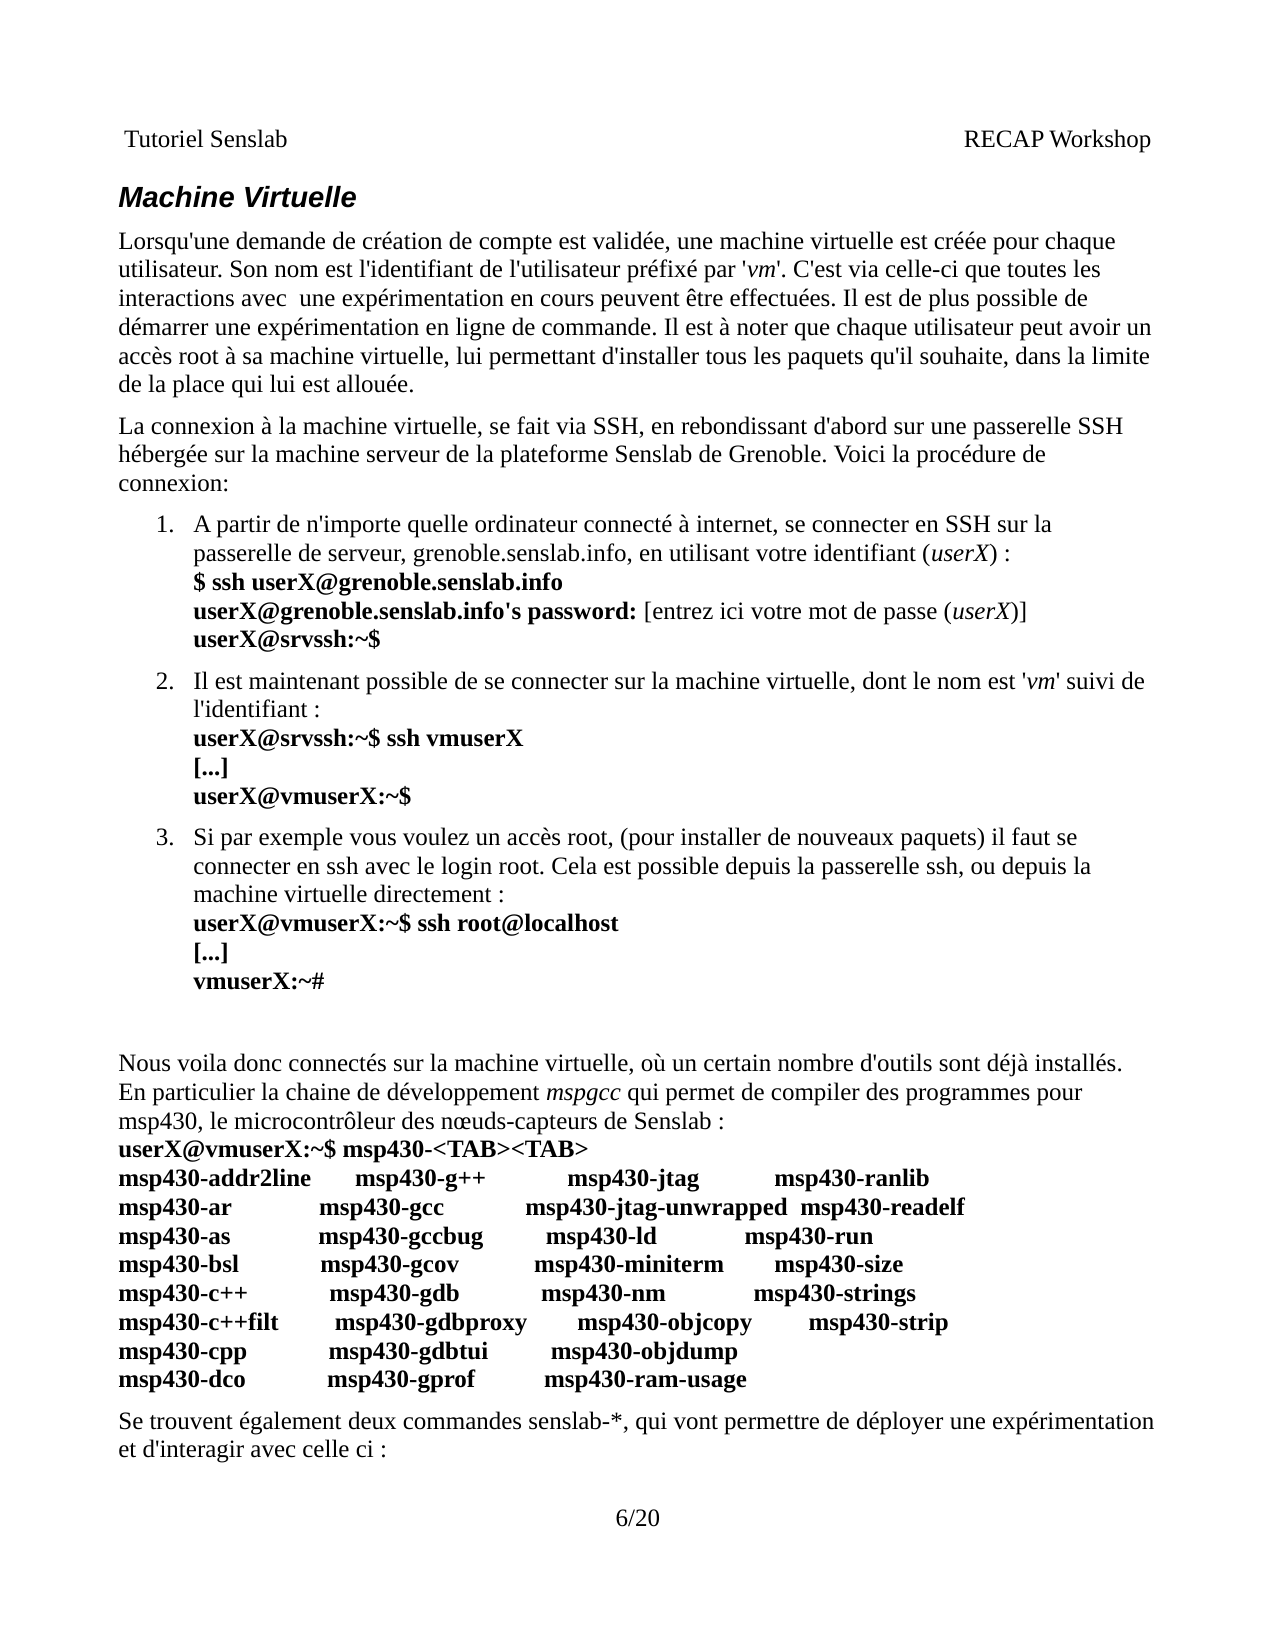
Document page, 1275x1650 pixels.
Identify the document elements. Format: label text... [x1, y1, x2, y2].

text Se trouvent également deux commandes senslab-*, qui vont permettre de déployer une expérimentation et d'interagir avec celle ci : [118, 1406, 1157, 1463]
text La connexion à la machine virtuelle, se fait via SSH, en rebondissant d'abord sur une passerelle SSH hébergée sur la machine serveur de la plateforme Senslab de Grenoble. Voici la procédure de connexion: [118, 411, 1157, 497]
list A partir de n'importe quelle ordinateur connecté à internet, se connecter en SSH sur la passerelle de serveur, grenoble.senslab.info, en utilisant votre identifiant (userX) : $ ssh userX@grenoble.senslab.info userX@grenoble.senslab.info's password: [entrez ici votre mot de passe (userX)] userX@srvssh:~$ [156, 509, 1157, 653]
list Il est maintenant possible de se connecter sur la machine virtuelle, dont le nom est 'vm' suivi de l'identifiant : userX@srvssh:~$ ssh vmuserX [...] userX@vmuserX:~$ [156, 666, 1157, 809]
list Si par exemple vous voulez un accès root, (pour installer de nouveaux paquets) il faut se connecter en ssh avec le login root. Cela est possible depuis la passerelle ssh, ou depuis la machine virtuelle directement : userX@vmuserX:~$ ssh root@localhost [...] vmuserX:~# [156, 822, 1157, 994]
subtitle Machine Virtuelle [118, 180, 1157, 213]
text Nous voila donc connectés sur la machine virtuelle, où un certain nombre d'outils sont déjà installés. En particulier la chaine de développement mspgcc qui permet de compiler des programmes pour msp430, le microcontrôleur des nœuds-capteurs de Senslab : userX@vmuserX:~$ msp430-<TAB><TAB> msp430-addr2line msp430-g++ msp430-jtag msp430-ranlib msp430-ar msp430-gcc msp430-jtag-unwrapped msp430-readelf msp430-as msp430-gccbug msp430-ld msp430-run msp430-bsl msp430-gcov msp430-miniterm msp430-size msp430-c++ msp430-gdb msp430-nm msp430-strings msp430-c++filt msp430-gdbproxy msp430-objcopy msp430-strip msp430-cpp msp430-gdbtui msp430-objdump msp430-dco msp430-gprof msp430-ram-usage [118, 1048, 1157, 1393]
text Lorsqu'une demande de création de compte est validée, une machine virtuelle est créée pour chaque utilisateur. Son nom est l'identifiant de l'utilisateur préfixé par 'vm'. C'est via celle-ci que toutes les interactions avec une expérimentation en cours peuvent être effectuées. Il est de plus possible de démarrer une expérimentation en ligne de commande. Il est à noter que chaque utilisateur peut avoir un accès root à sa machine virtuelle, lui permettant d'installer tous les paquets qu'il souhaite, dans la limite de la place qui lui est allouée. [118, 226, 1157, 398]
